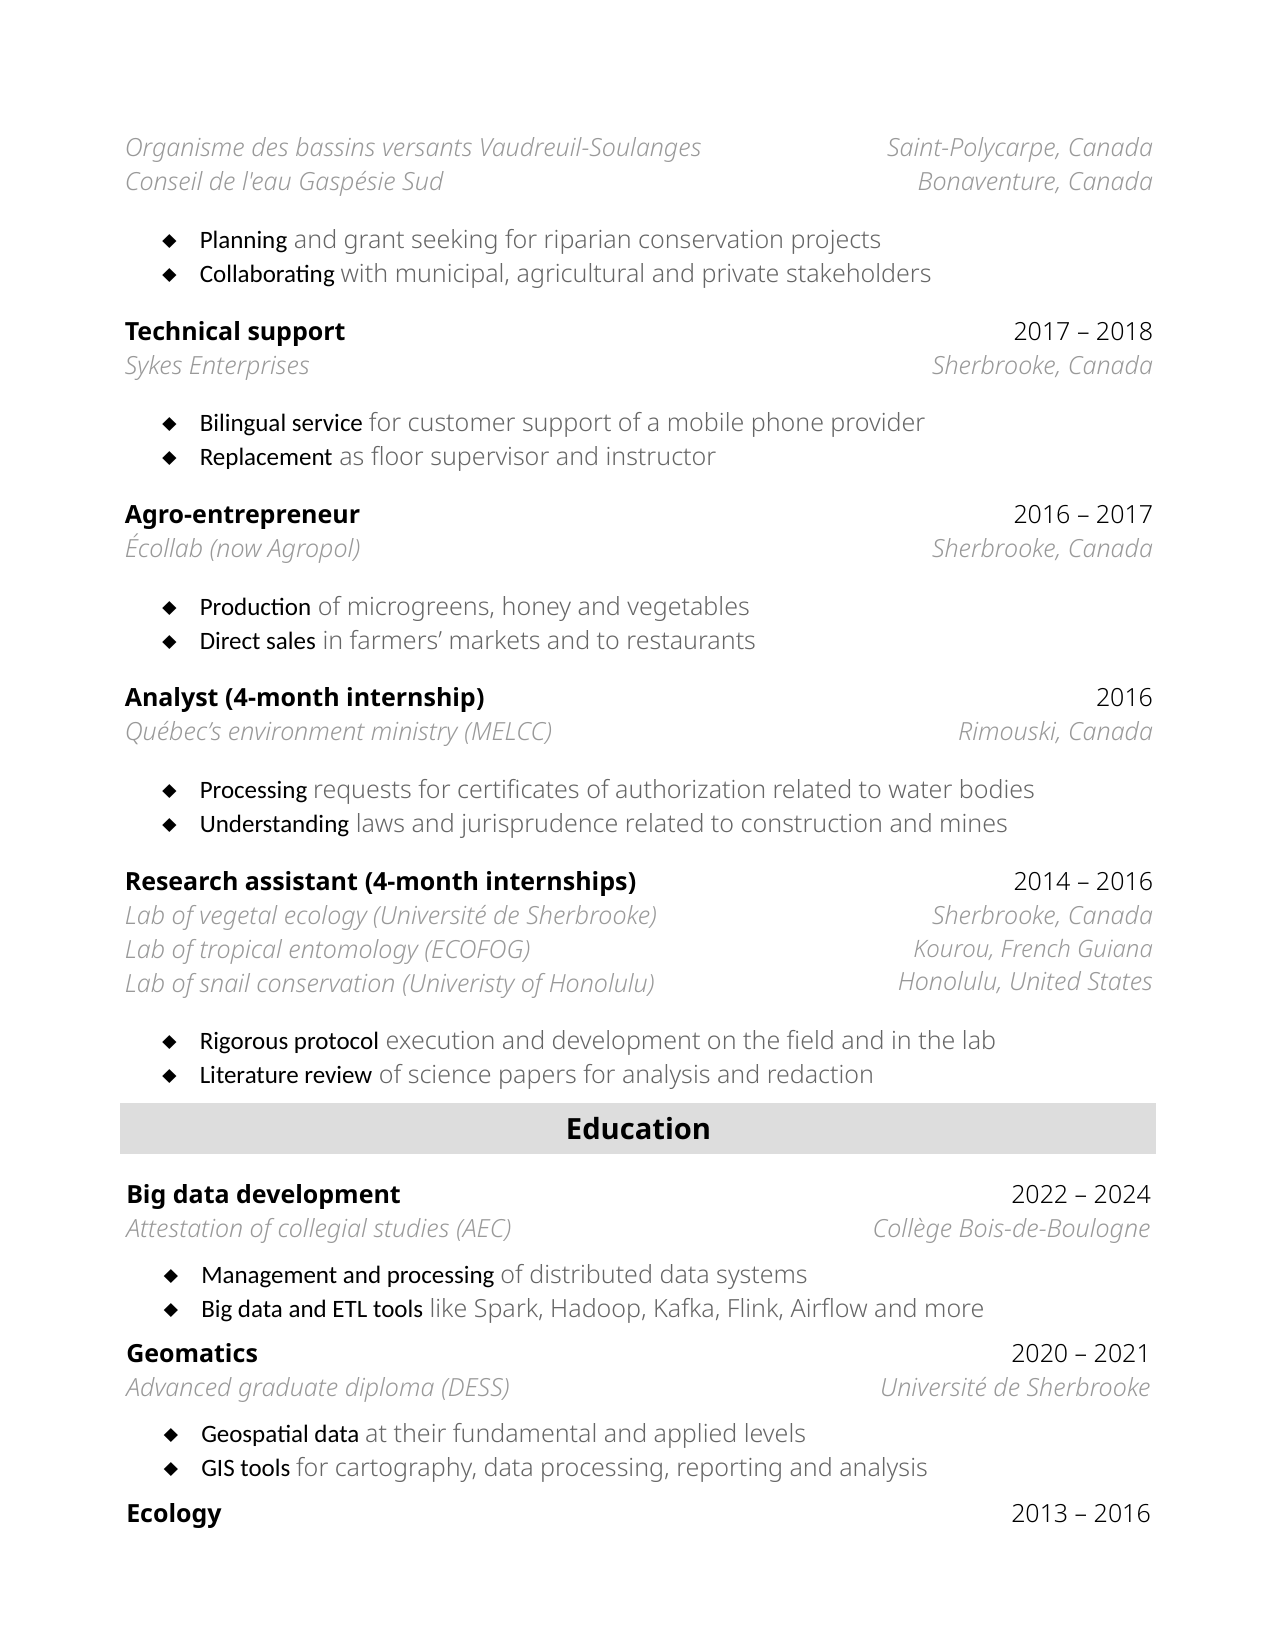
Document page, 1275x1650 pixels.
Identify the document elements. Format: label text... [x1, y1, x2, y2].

table_cell Bilingual service for customer support of a mobile phone provider Replacement as floor supervisor and instructor [113, 393, 1164, 485]
table_cell 2014 – 2016 Sherbrooke, Canada Kourou, French Guiana Honolulu, United States [810, 851, 1164, 1011]
table_cell Production of microgreens, honey and vegetables Direct sales in farmers’ markets and to restaurants [113, 576, 1164, 668]
table_cell Agro-entrepreneur Écollab (now Agropol) [113, 485, 810, 576]
table_cell Big data development Attestation of collegial studies (AEC) [120, 1154, 806, 1251]
table_cell Processing requests for certificates of authorization related to water bodies Understanding laws and jurisprudence related to construction and mines [113, 760, 1164, 851]
table_cell Planning and grant seeking for riparian conservation projects Collaborating with municipal, agricultural and private stakeholders [113, 210, 1164, 301]
table_cell Organisme des bassins versants Vaudreuil-Soulanges Conseil de l'eau Ga­spésie Sud [113, 118, 810, 210]
table_cell Rigorous protocol execution and development on the field and in the lab Literature review of science papers for analysis and redaction [113, 1011, 1164, 1103]
table_cell 2020 – 2021 Université de Sherbrooke [806, 1330, 1156, 1410]
table_cell 2013 – 2016 [806, 1490, 1156, 1541]
table_cell Technical support Sykes Enterprises [113, 301, 810, 393]
table_cell 2022 – 2024 Collège Bois-de-Boulogne­ [806, 1154, 1156, 1251]
table_cell Management and processing of distributed data systems Big data and ETL tools like Spark, Hadoop, Kafka, Flink, Airflow and more [120, 1251, 1156, 1330]
table_header Education [120, 1103, 1156, 1154]
table_cell Saint-Polycarpe, Canada Bonaventure, Canada [810, 118, 1164, 210]
table_cell Research assistant (4-month internships) Lab of vegetal ecology (Université de Sherbrooke) Lab of tropical entomology (ECOFOG) Lab of snail conservation (Univeristy of Honolulu) [113, 851, 810, 1011]
table_cell Ecology [120, 1490, 806, 1541]
table_cell Geomatics Advanced graduate diploma (DESS) [120, 1330, 806, 1410]
table_cell 2016 – 2017 Sherbrooke, Canada [810, 485, 1164, 576]
table_cell Analyst (4-month internship) Québec’s environment ministry (MELCC) [113, 668, 810, 760]
table_cell Geospatial data at their fundamental and applied levels GIS tools for cartography, data processing, reporting and analysis [120, 1410, 1156, 1489]
table_cell 2017 – 2018 Sherbrooke, Canada [810, 301, 1164, 393]
table_cell 2016 Rimouski, Canada [810, 668, 1164, 760]
